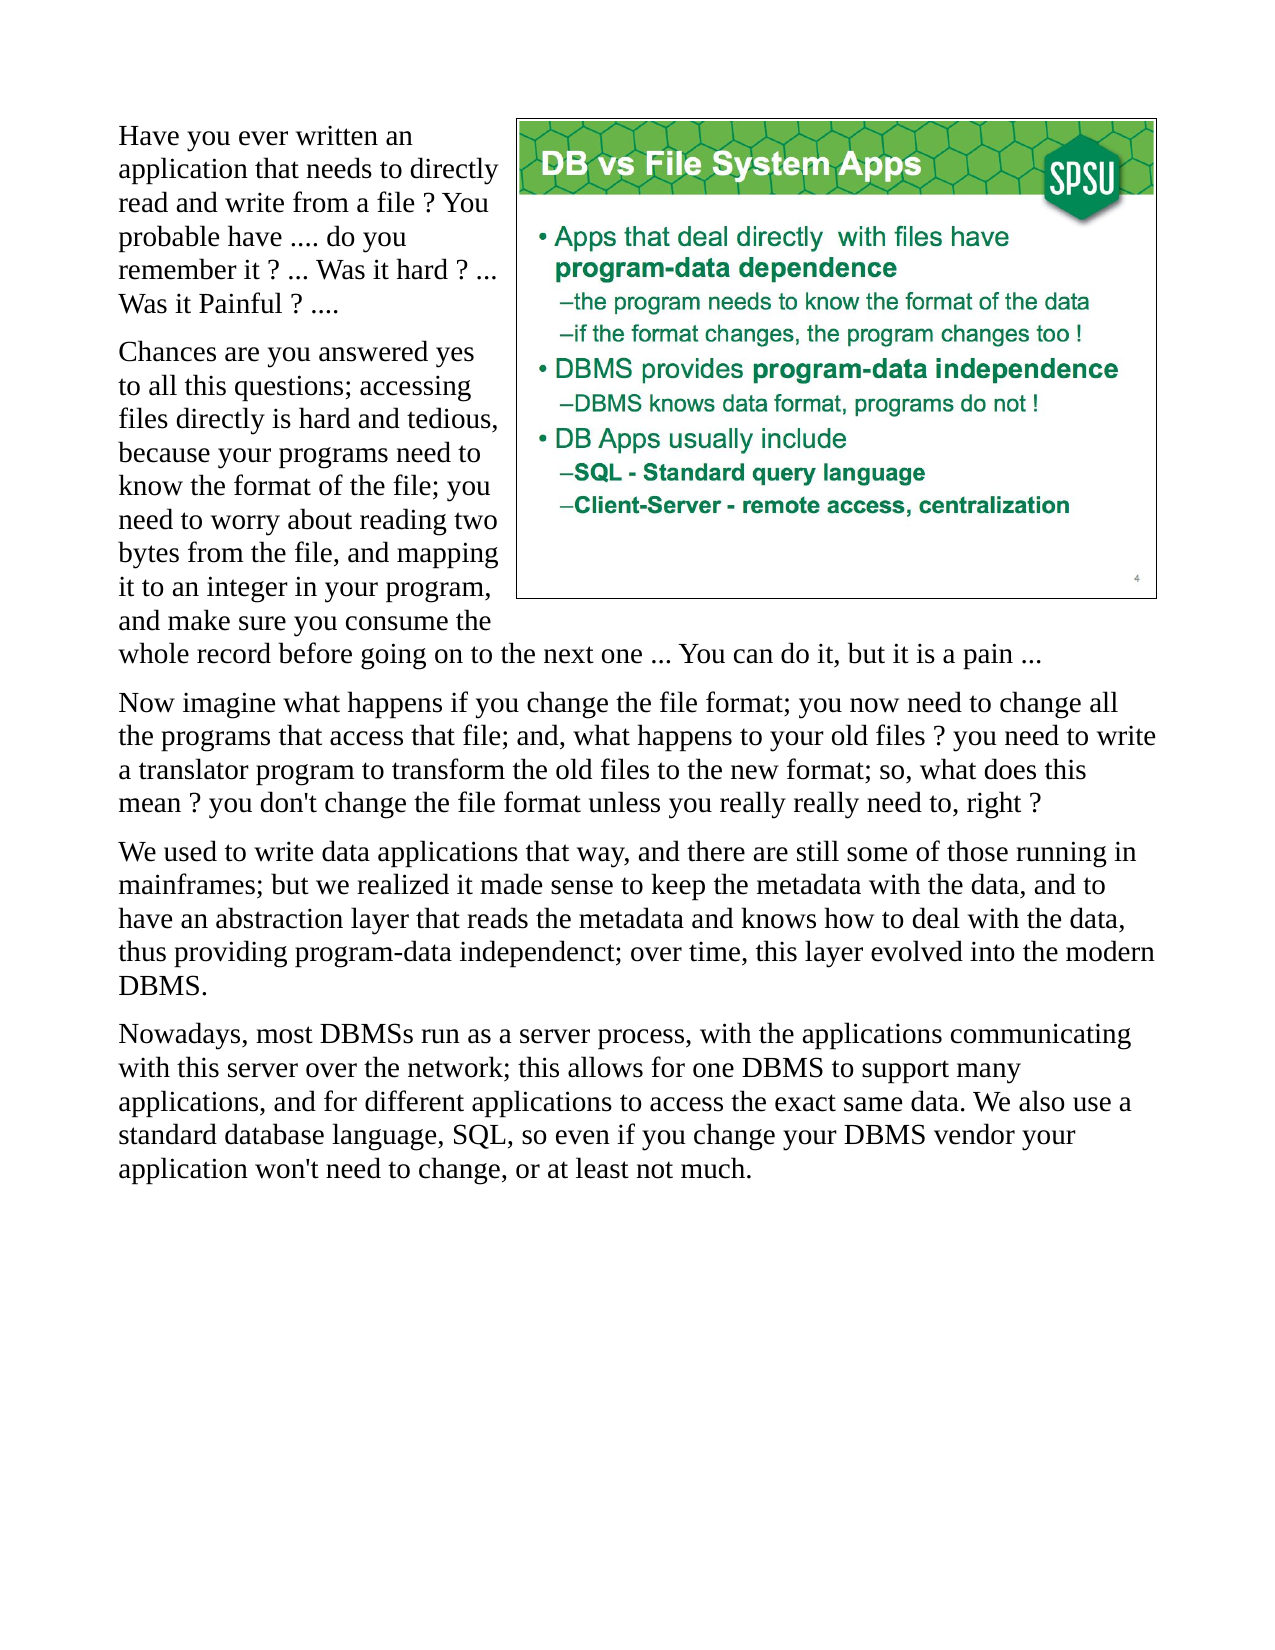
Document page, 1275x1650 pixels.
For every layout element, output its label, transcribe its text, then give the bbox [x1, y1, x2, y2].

text We used to write data applications that way, and there are still some of those running in mainframes; but we realized it made sense to keep the metadata with the data, and to have an abstraction layer that reads the metadata and knows how to deal with the data, thus providing program-data independenct; over time, this layer evolved into the modern DBMS. [118, 834, 1157, 1002]
text Have you ever written an application that needs to directly read and write from a file ? You probable have .... do you remember it ? ... Was it hard ? ... Was it Painful ? .... [118, 118, 516, 319]
picture [519, 121, 1154, 595]
text Chances are you answered yes to all this questions; accessing files directly is hard and tedious, because your programs need to know the format of the file; you need to worry about reading two bytes from the file, and mapping it to an integer in your program, and make sure you consume the whole record before going on to the next one ... You can do it, but it is a pain ... [118, 334, 1157, 670]
text Now imagine what happens if you change the file format; you now need to change all the programs that access that file; and, what happens to your old files ? you need to write a translator program to transform the old files to the new format; so, what does this mean ? you don't change the file format unless you really really need to, right ? [118, 685, 1157, 819]
text Nowadays, most DBMSs run as a server process, with the applications communicating with this server over the network; this allows for one DBMS to support many applications, and for different applications to access the exact same data. We also use a standard database language, SQL, so even if you change your DBMS vendor your application won't need to change, or at least not much. [118, 1017, 1157, 1184]
text [517, 119, 1156, 598]
